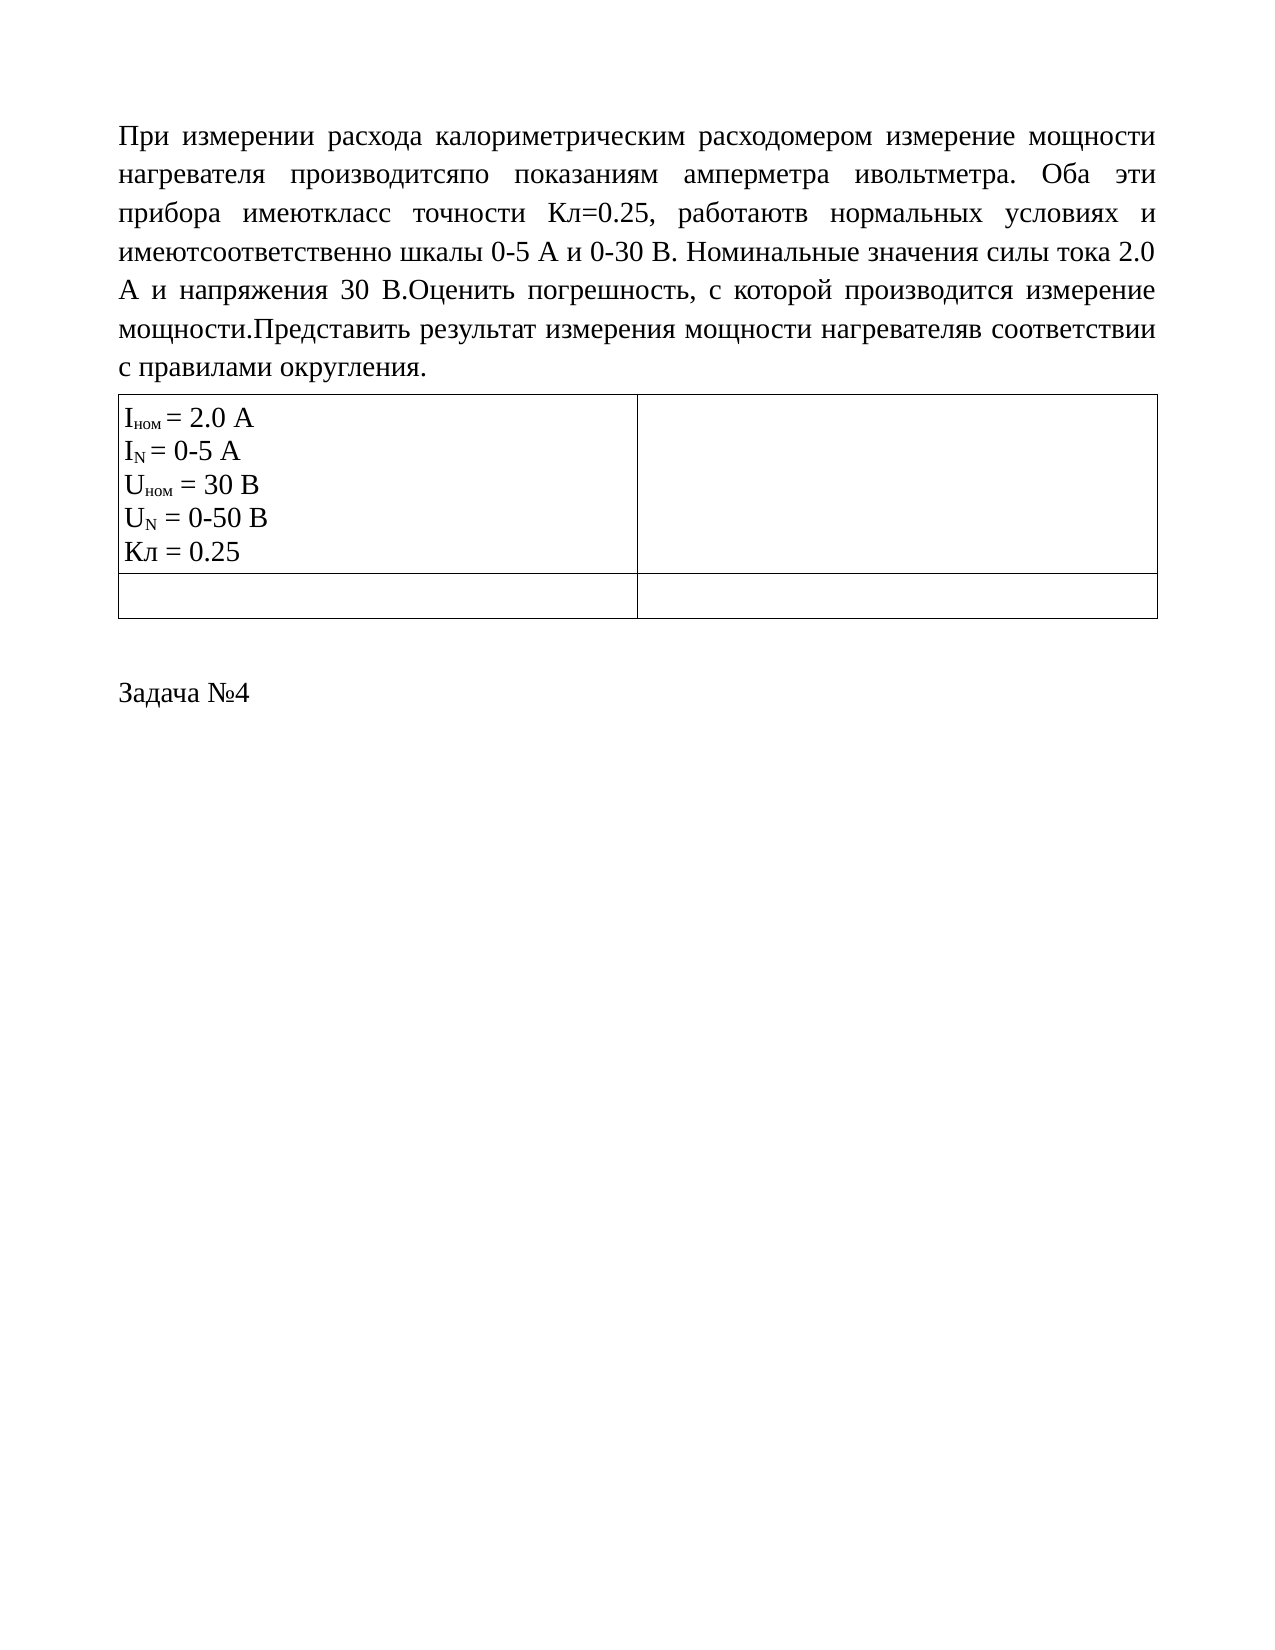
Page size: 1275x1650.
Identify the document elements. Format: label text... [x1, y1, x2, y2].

text При измерении расхода калориметрическим расходомером измерение мощности нагревателя производитсяпо показаниям амперметра ивольтметра. Оба эти прибора имеюткласс точности Кл=0.25, работаютв нормальных условиях и имеютсоответственно шкалы 0-5 А и 0-30 В. Номинальные значения силы тока 2.0 А и напряжения 30 В.Оценить погрешность, с которой производится измерение мощности.Представить результат измерения мощности нагревателяв соответствии с правилами округления. [118, 118, 1157, 383]
table_cell [119, 574, 637, 618]
table_header Iном = 2.0 А IN = 0-5 А Uном = 30 В UN = 0-50 В Кл = 0.25 [119, 395, 637, 573]
table_cell [638, 574, 1157, 618]
table_header [638, 395, 1157, 573]
text Задача №4 [118, 675, 1157, 708]
